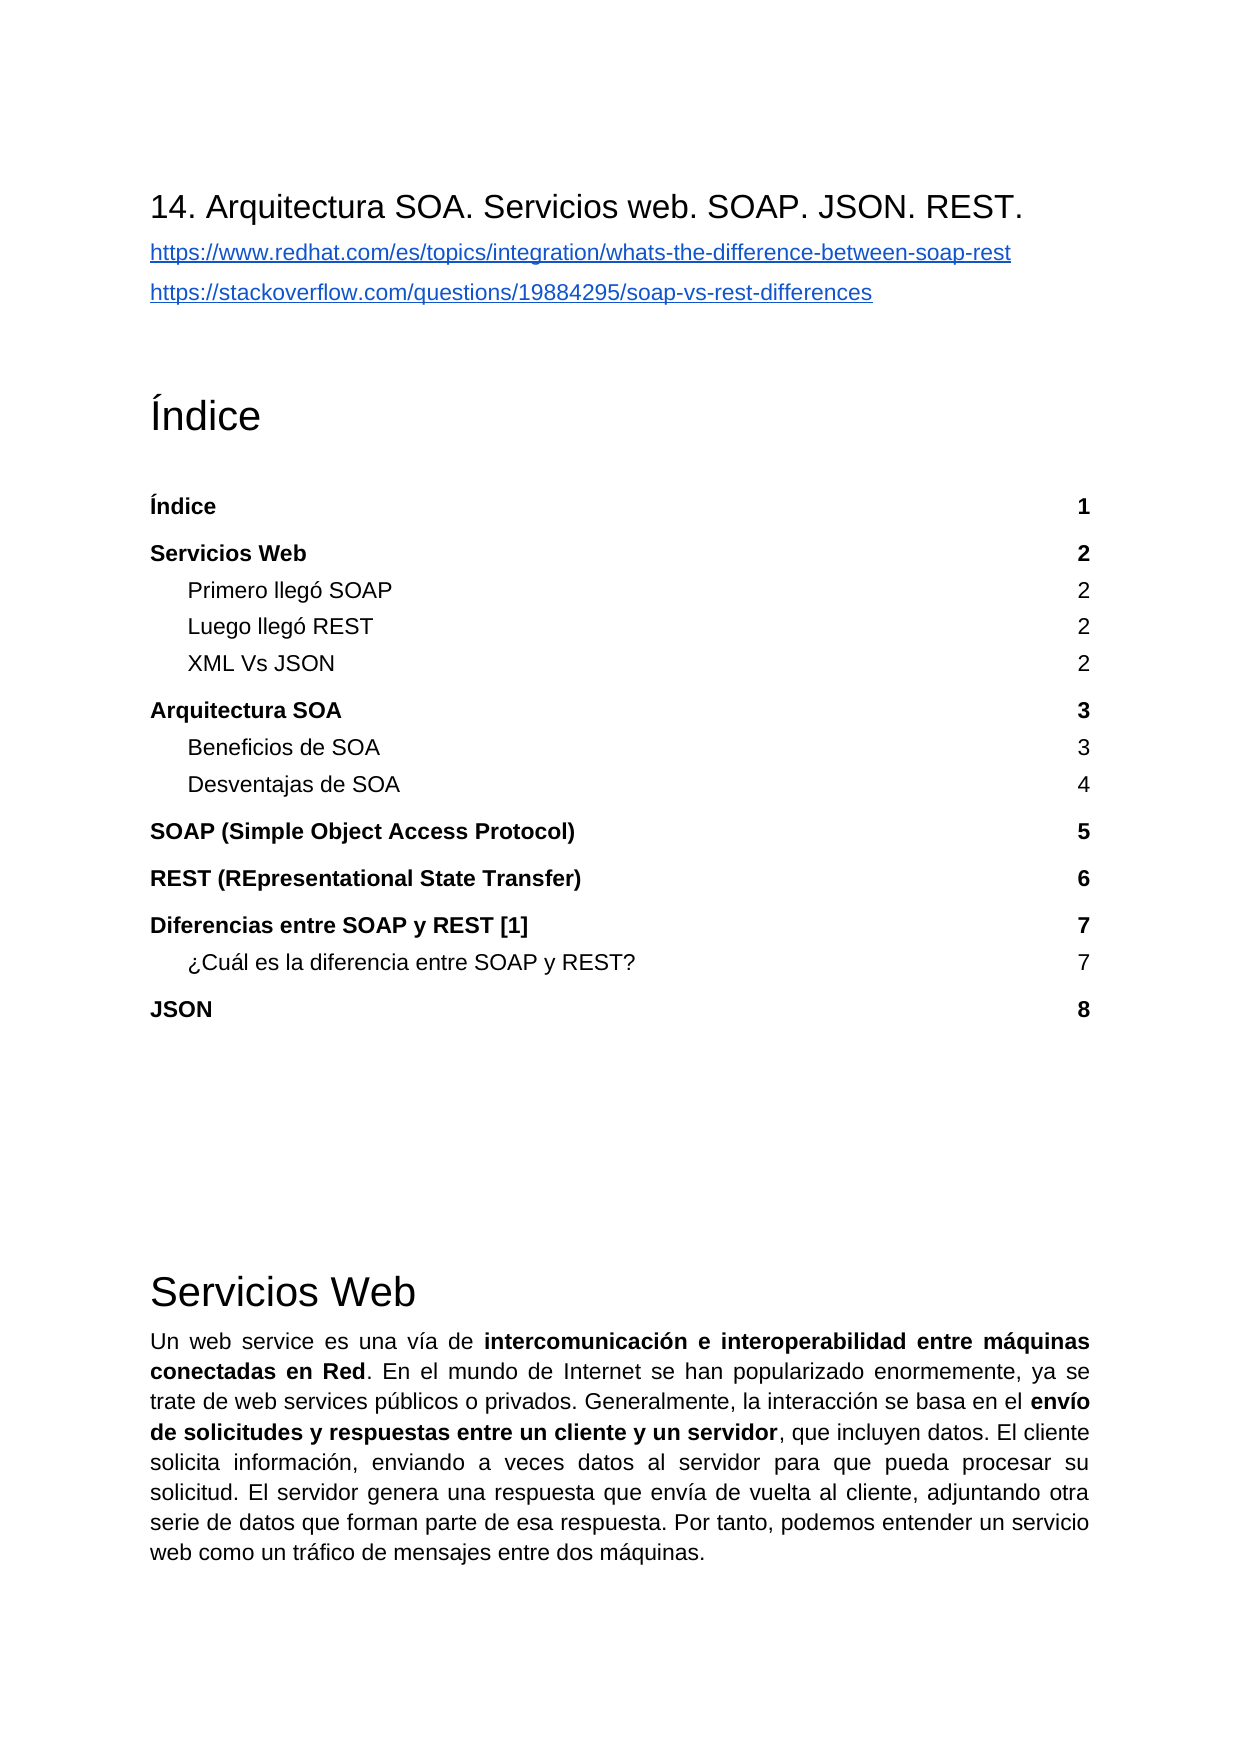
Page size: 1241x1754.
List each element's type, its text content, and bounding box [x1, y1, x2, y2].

text Servicios Web 2 [150, 540, 1090, 566]
text Luego llegó REST 2 [187, 613, 1090, 640]
text Índice 1 [150, 493, 1090, 519]
text Primero llegó SOAP 2 [187, 577, 1090, 603]
text https://stackoverflow.com/questions/19884295/soap-vs-rest-differences [150, 279, 1090, 305]
text https://www.redhat.com/es/topics/integration/whats-the-difference-between-soap-rest [150, 238, 1090, 265]
subtitle 14. Arquitectura SOA. Servicios web. SOAP. JSON. REST. [150, 187, 1090, 226]
text Un web service es una vía de intercomunicación e interoperabilidad entre máquinas conectadas en Red. En el mundo de Internet se han popularizado enormemente, ya se trate de web services públicos o privados. Generalmente, la interacción se basa en el envío de solicitudes y respuestas entre un cliente y un servidor, que incluyen datos. El cliente solicita información, enviando a veces datos al servidor para que pueda procesar su solicitud. El servidor genera una respuesta que envía de vuelta al cliente, adjuntando otra serie de datos que forman parte de esa respuesta. Por tanto, podemos entender un servicio web como un tráfico de mensajes entre dos máquinas. [150, 1328, 1090, 1566]
text Beneficios de SOA 3 [187, 734, 1090, 760]
subtitle Servicios Web [150, 1267, 1090, 1315]
text ¿Cuál es la diferencia entre SOAP y REST? 7 [187, 949, 1090, 976]
text Diferencias entre SOAP y REST [1] 7 [150, 912, 1090, 939]
text SOAP (Simple Object Access Protocol) 5 [150, 818, 1090, 844]
text JSON 8 [150, 996, 1090, 1023]
text Arquitectura SOA 3 [150, 697, 1090, 724]
text Desventajas de SOA 4 [187, 771, 1090, 797]
text XML Vs JSON 2 [187, 650, 1090, 676]
text REST (REpresentational State Transfer) 6 [150, 865, 1090, 892]
subtitle Índice [150, 392, 1090, 439]
